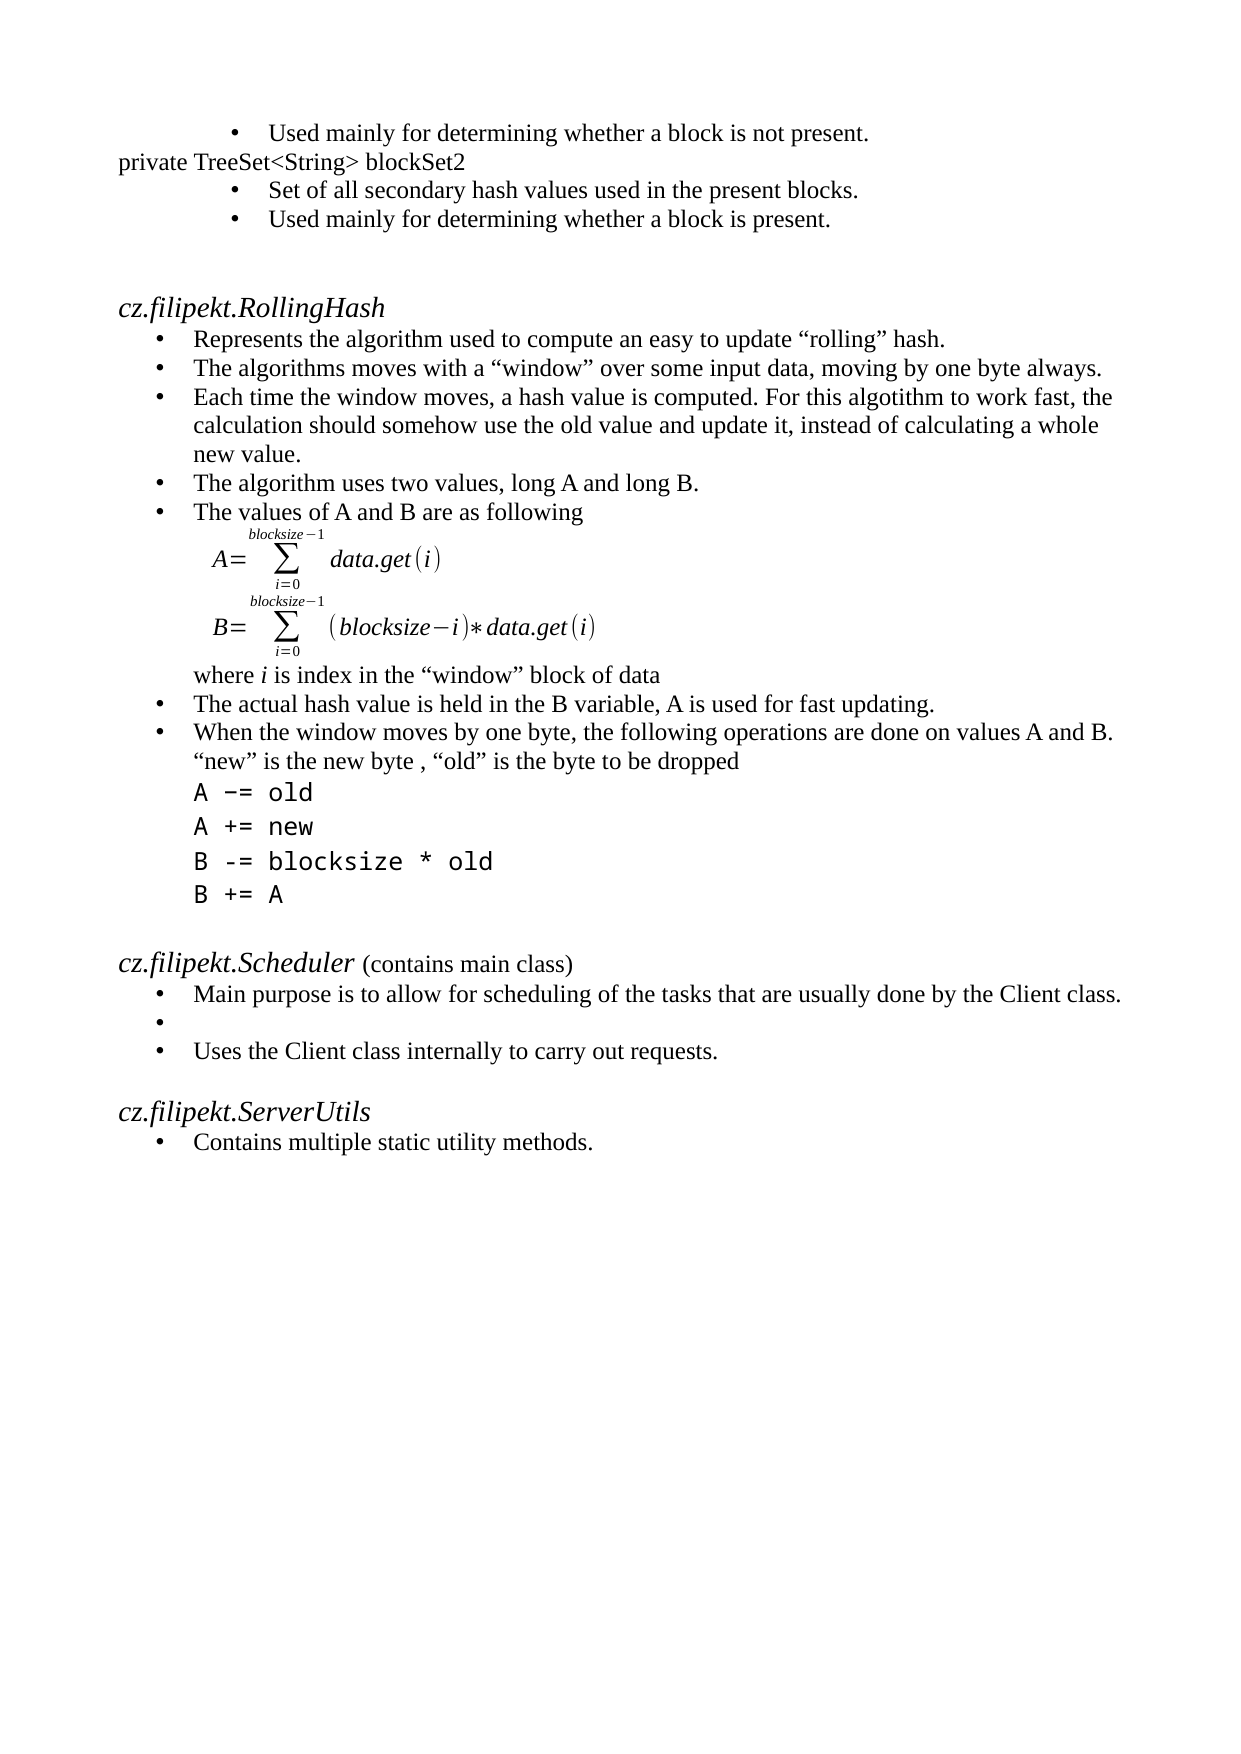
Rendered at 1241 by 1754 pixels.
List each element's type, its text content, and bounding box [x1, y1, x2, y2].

list B += A [156, 877, 1122, 911]
list Uses the Client class internally to carry out requests. [156, 1036, 1122, 1065]
list The actual hash value is held in the B variable, A is used for fast updating. [156, 689, 1122, 717]
list where i is index in the “window” block of data [156, 660, 1122, 689]
text cz.filipekt.RollingHash [118, 291, 1122, 324]
list Contains multiple static utility methods. [156, 1127, 1122, 1156]
list Used mainly for determining whether a block is present. [231, 204, 1122, 233]
text cz.filipekt.Scheduler (contains main class) [118, 945, 1122, 979]
list When the window moves by one byte, the following operations are done on values A and B. “new” is the new byte , “old” is the byte to be dropped [156, 717, 1122, 775]
list B -= blocksize * old [156, 843, 1122, 877]
list The values of A and B are as following [156, 497, 1122, 525]
list The algorithms moves with a “window” over some input data, moving by one byte always. [156, 353, 1122, 382]
list Main purpose is to allow for scheduling of the tasks that are usually done by the Client class. [156, 979, 1122, 1008]
list Set of all secondary hash values used in the present blocks. [231, 176, 1122, 204]
list Used mainly for determining whether a block is not present. [231, 118, 1122, 147]
text private TreeSet<String> blockSet2 [118, 147, 1122, 176]
list A += new [156, 809, 1122, 843]
list A −= old [156, 775, 1122, 809]
list Represents the algorithm used to compute an easy to update “rolling” hash. [156, 324, 1122, 353]
list The algorithm uses two values, long A and long B. [156, 468, 1122, 497]
list Each time the window moves, a hash value is computed. For this algotithm to work fast, the calculation should somehow use the old value and update it, instead of calculating a whole new value. [156, 382, 1122, 468]
text cz.filipekt.ServerUtils [118, 1094, 1122, 1127]
